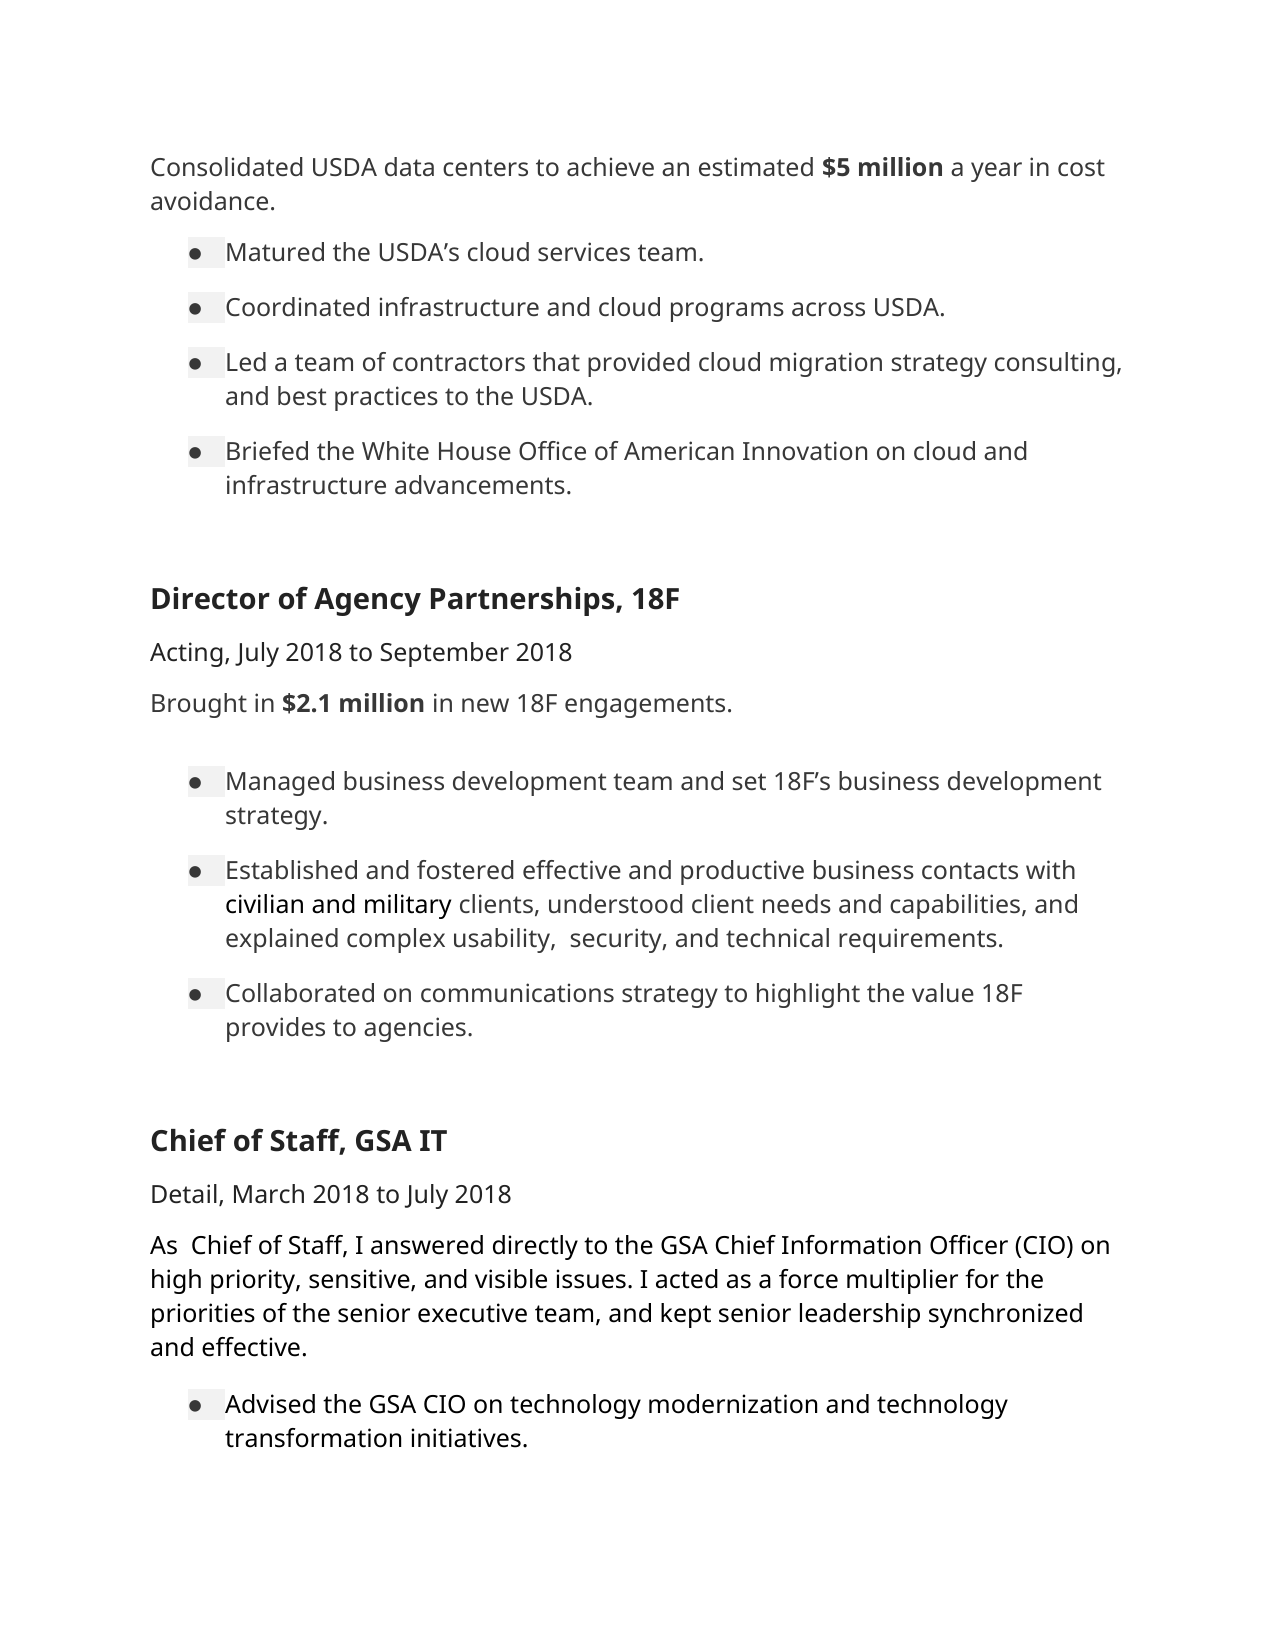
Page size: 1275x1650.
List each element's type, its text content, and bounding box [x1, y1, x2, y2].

list Coordinated infrastructure and cloud programs across USDA. [187, 290, 1125, 324]
list Led a team of contractors that provided cloud migration strategy consulting, and best practices to the USDA. [187, 344, 1125, 413]
text Brought in $2.1 million in new 18F engagements. [150, 685, 1125, 719]
list Managed business development team and set 18F’s business development strategy. [187, 764, 1125, 832]
list Matured the USDA’s cloud services team. [187, 235, 1125, 269]
subtitle Consolidated USDA data centers to achieve an estimated $5 million a year in cost avoidance. [150, 150, 1125, 218]
subtitle Chief of Staff, GSA IT [150, 1121, 1125, 1160]
list Established and fostered effective and productive business contacts with civilian and military clients, understood client needs and capabilities, and explained complex usability, security, and technical requirements. [187, 853, 1125, 955]
subtitle Director of Agency Partnerships, 18F [150, 578, 1125, 618]
list Advised the GSA CIO on technology modernization and technology transformation initiatives. [187, 1387, 1125, 1455]
subtitle Detail, March 2018 to July 2018 [150, 1177, 1125, 1211]
list Briefed the White House Office of American Innovation on cloud and infrastructure advancements. [187, 433, 1125, 502]
list Collaborated on communications strategy to highlight the value 18F provides to agencies. [187, 976, 1125, 1044]
text As Chief of Staff, I answered directly to the GSA Chief Information Officer (CIO) on high priority, sensitive, and visible issues. I acted as a force multiplier for the priorities of the senior executive team, and kept senior leadership synchronized and effective. [150, 1228, 1125, 1364]
subtitle Acting, July 2018 to September 2018 [150, 635, 1125, 669]
